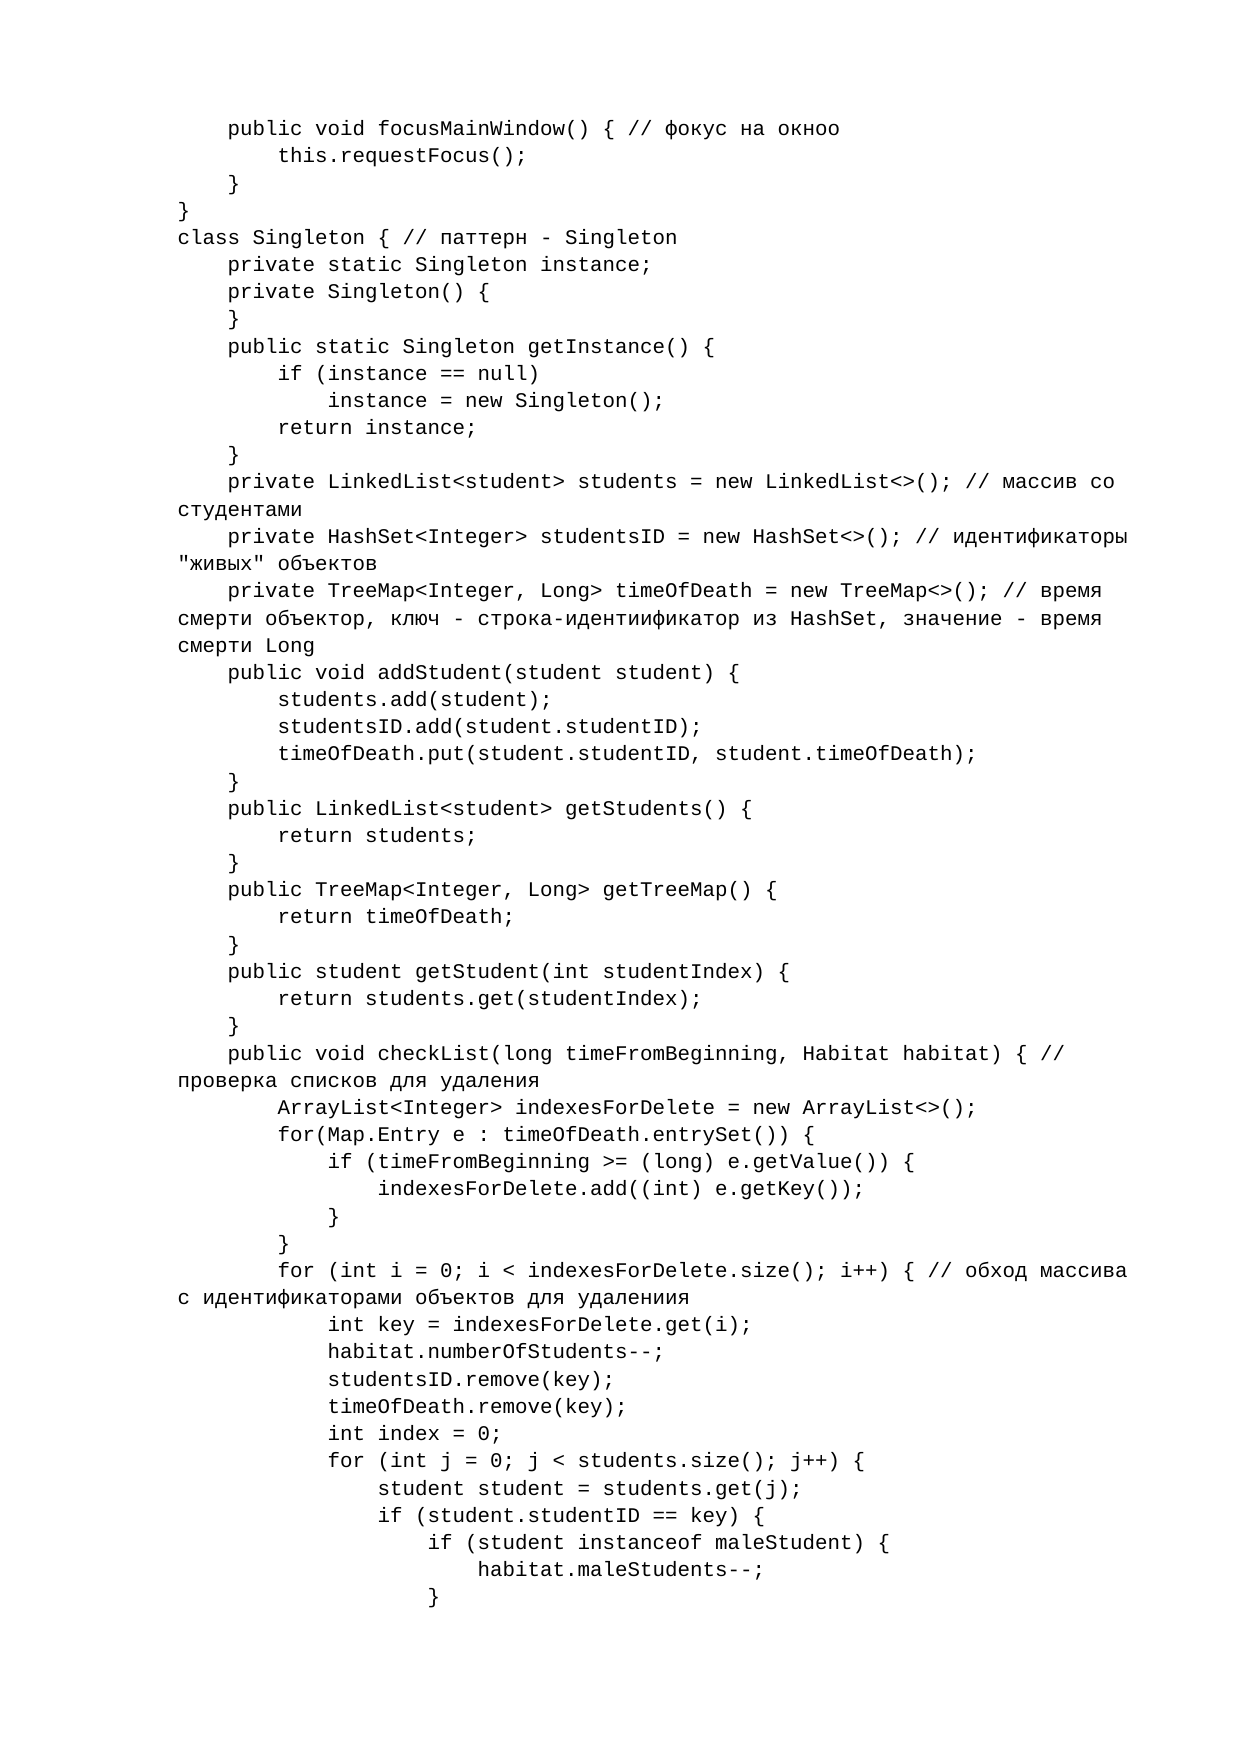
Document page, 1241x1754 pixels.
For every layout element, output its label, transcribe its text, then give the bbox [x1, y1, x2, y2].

text timeOfDeath.put(student.studentID, student.timeOfDeath); [177, 743, 1152, 767]
text timeOfDeath.remove(key); [177, 1396, 1152, 1419]
text private TreeMap<Integer, Long> timeOfDeath = new TreeMap<>(); // время смерти объектор, ключ - строка-идентиификатор из HashSet, значение - время смерти Long [177, 580, 1152, 658]
text habitat.numberOfStudents--; [177, 1342, 1152, 1365]
text for(Map.Entry e : timeOfDeath.entrySet()) { [177, 1124, 1152, 1148]
text } [177, 1233, 1152, 1256]
text } [177, 1015, 1152, 1039]
text private static Singleton instance; [177, 254, 1152, 278]
text class Singleton { // паттерн - Singleton [177, 227, 1152, 251]
text students.add(student); [177, 689, 1152, 713]
text studentsID.add(student.studentID); [177, 716, 1152, 740]
text public student getStudent(int studentIndex) { [177, 961, 1152, 984]
text } [177, 1206, 1152, 1229]
text studentsID.remove(key); [177, 1369, 1152, 1392]
text private Singleton() { [177, 281, 1152, 305]
text return instance; [177, 417, 1152, 441]
text } [177, 852, 1152, 876]
text public void addStudent(student student) { [177, 662, 1152, 686]
text if (student.studentID == key) { [177, 1505, 1152, 1528]
text } [177, 308, 1152, 332]
text public LinkedList<student> getStudents() { [177, 798, 1152, 821]
text } [177, 1586, 1152, 1610]
text } [177, 444, 1152, 468]
text return timeOfDeath; [177, 907, 1152, 930]
text indexesForDelete.add((int) e.getKey()); [177, 1178, 1152, 1202]
text } [177, 172, 1152, 196]
text ArrayList<Integer> indexesForDelete = new ArrayList<>(); [177, 1097, 1152, 1121]
text private LinkedList<student> students = new LinkedList<>(); // массив со студентами [177, 472, 1152, 522]
text public void checkList(long timeFromBeginning, Habitat habitat) { // проверка списков для удаления [177, 1042, 1152, 1093]
text for (int j = 0; j < students.size(); j++) { [177, 1450, 1152, 1474]
text return students; [177, 825, 1152, 849]
text } [177, 200, 1152, 223]
text instance = new Singleton(); [177, 390, 1152, 414]
text student student = students.get(j); [177, 1477, 1152, 1501]
text this.requestFocus(); [177, 145, 1152, 169]
text if (student instanceof maleStudent) { [177, 1532, 1152, 1556]
text } [177, 934, 1152, 957]
text public static Singleton getInstance() { [177, 336, 1152, 359]
text habitat.maleStudents--; [177, 1559, 1152, 1583]
text } [177, 771, 1152, 794]
text private HashSet<Integer> studentsID = new HashSet<>(); // идентификаторы "живых" объектов [177, 526, 1152, 577]
text int key = indexesForDelete.get(i); [177, 1314, 1152, 1338]
text for (int i = 0; i < indexesForDelete.size(); i++) { // обход массива с идентификаторами объектов для удалениия [177, 1260, 1152, 1311]
text public TreeMap<Integer, Long> getTreeMap() { [177, 879, 1152, 903]
text int index = 0; [177, 1423, 1152, 1447]
text return students.get(studentIndex); [177, 988, 1152, 1012]
text if (timeFromBeginning >= (long) e.getValue()) { [177, 1151, 1152, 1175]
text public void focusMainWindow() { // фокус на окноо [177, 118, 1152, 142]
text if (instance == null) [177, 363, 1152, 386]
